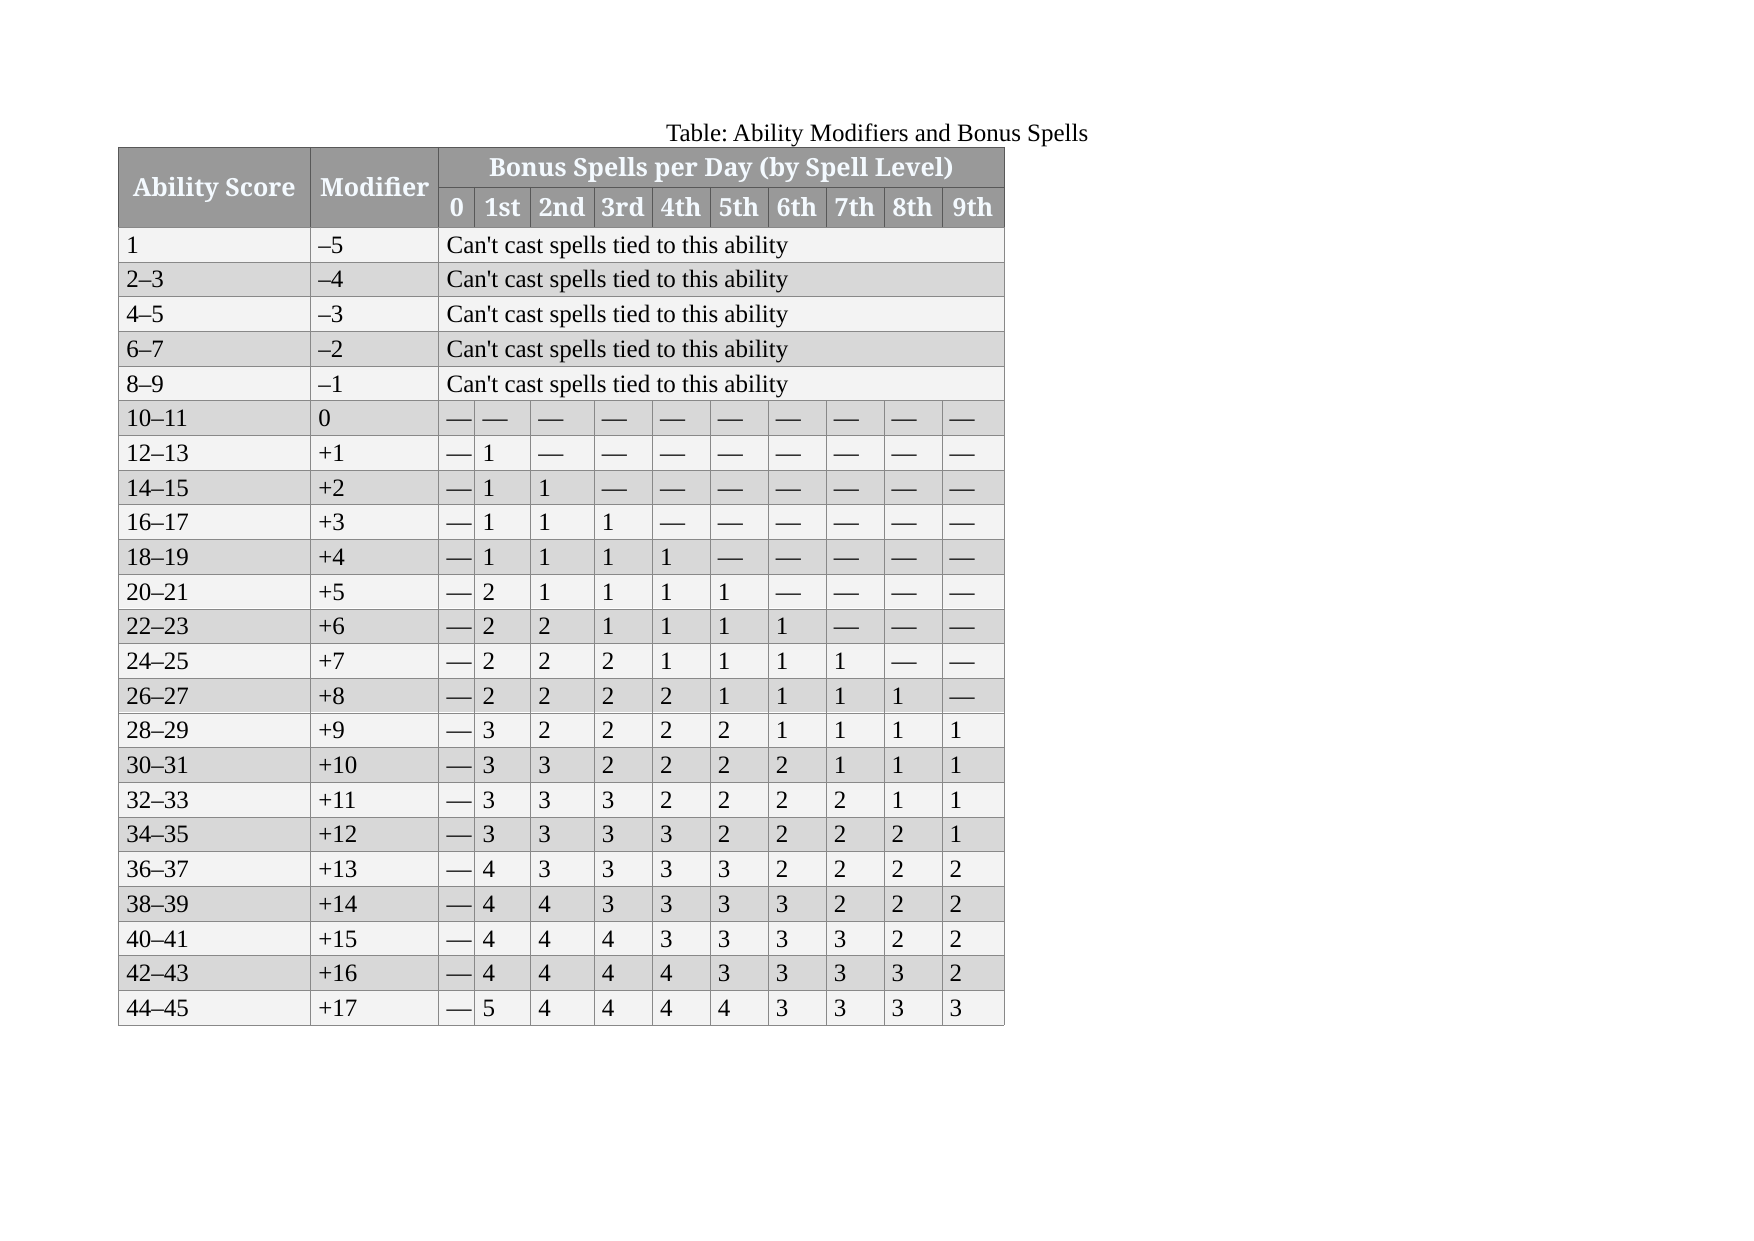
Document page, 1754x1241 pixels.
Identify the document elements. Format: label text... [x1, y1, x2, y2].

table_cell 1 [475, 471, 530, 504]
table_cell 2nd [531, 188, 594, 227]
table_cell — [827, 436, 884, 470]
table_cell 3 [653, 852, 710, 886]
table_cell — [595, 401, 652, 435]
table_cell 7th [827, 188, 884, 227]
table_cell 3 [475, 818, 530, 851]
table_cell 4 [531, 956, 594, 990]
table_cell 3 [711, 922, 768, 955]
table_cell 1 [531, 471, 594, 504]
table_cell 2 [769, 783, 826, 817]
table_header Bonus Spells per Day (by Spell Level) [439, 148, 1004, 187]
table_cell 2 [595, 644, 652, 678]
table_cell 4th [653, 188, 710, 227]
table_cell — [439, 505, 474, 539]
table_cell –2 [311, 332, 438, 366]
table_cell — [595, 471, 652, 504]
table_cell 2 [531, 679, 594, 712]
table_cell 1 [943, 714, 1004, 747]
table_cell — [475, 401, 530, 435]
table_cell 4 [475, 956, 530, 990]
table_cell — [439, 818, 474, 851]
table_cell 1 [885, 679, 942, 712]
table_cell 4 [531, 887, 594, 921]
table_cell 1 [595, 505, 652, 539]
table_cell +14 [311, 887, 438, 921]
table_cell 1 [531, 505, 594, 539]
table_cell Can't cast spells tied to this ability [439, 263, 1004, 296]
table_cell — [943, 679, 1004, 712]
table_cell 3 [943, 991, 1004, 1025]
table_cell 2 [595, 679, 652, 712]
table_cell 1 [885, 748, 942, 782]
table_cell — [769, 505, 826, 539]
table_cell +15 [311, 922, 438, 955]
table_cell 9th [943, 188, 1004, 227]
table_cell 3 [653, 922, 710, 955]
table_cell — [653, 401, 710, 435]
table_cell 1 [711, 644, 768, 678]
table_cell +1 [311, 436, 438, 470]
table_cell 8–9 [119, 367, 310, 400]
table_cell 0 [311, 401, 438, 435]
table_cell — [439, 644, 474, 678]
table_cell 6th [769, 188, 826, 227]
table_cell 14–15 [119, 471, 310, 504]
table_cell — [439, 748, 474, 782]
table_cell 1 [475, 540, 530, 574]
table_cell +11 [311, 783, 438, 817]
table_cell — [711, 401, 768, 435]
table_cell 26–27 [119, 679, 310, 712]
table_cell — [943, 505, 1004, 539]
table_cell +16 [311, 956, 438, 990]
table_cell — [827, 401, 884, 435]
table_cell 3 [885, 991, 942, 1025]
table_cell 2 [885, 818, 942, 851]
table_cell 3 [595, 887, 652, 921]
table_cell –5 [311, 228, 438, 262]
table_cell — [769, 471, 826, 504]
table_cell — [769, 575, 826, 608]
table_cell — [711, 436, 768, 470]
table_cell 3 [475, 748, 530, 782]
table_cell — [439, 922, 474, 955]
table_cell 12–13 [119, 436, 310, 470]
table_cell — [885, 644, 942, 678]
table_cell +2 [311, 471, 438, 504]
table_cell — [943, 471, 1004, 504]
table_cell — [943, 401, 1004, 435]
table_cell 3 [595, 818, 652, 851]
table_cell — [439, 401, 474, 435]
table_cell — [943, 540, 1004, 574]
table_cell +8 [311, 679, 438, 712]
table_cell 3 [769, 887, 826, 921]
table_cell 42–43 [119, 956, 310, 990]
table_cell 3 [885, 956, 942, 990]
table_cell — [653, 436, 710, 470]
table_cell 4–5 [119, 297, 310, 331]
table_cell 18–19 [119, 540, 310, 574]
table_cell 2 [653, 748, 710, 782]
table_cell 3 [711, 852, 768, 886]
table_cell 3 [769, 991, 826, 1025]
table_cell +10 [311, 748, 438, 782]
table_cell 2 [531, 714, 594, 747]
table_cell — [885, 436, 942, 470]
table_cell 2 [827, 887, 884, 921]
table_cell — [439, 436, 474, 470]
table_cell 1 [943, 748, 1004, 782]
table_cell 3 [827, 922, 884, 955]
table_cell +12 [311, 818, 438, 851]
table_cell — [943, 436, 1004, 470]
table_cell — [439, 783, 474, 817]
table_cell 2 [943, 887, 1004, 921]
table_cell 1 [769, 610, 826, 643]
table_cell Can't cast spells tied to this ability [439, 228, 1004, 262]
table_cell 10–11 [119, 401, 310, 435]
table_cell 3 [531, 852, 594, 886]
table_header Modifier [311, 148, 438, 227]
table_cell 3 [531, 818, 594, 851]
table_cell — [769, 436, 826, 470]
table_cell 1 [827, 644, 884, 678]
table_cell 34–35 [119, 818, 310, 851]
table_cell 2 [711, 714, 768, 747]
table_cell 4 [475, 922, 530, 955]
table_cell — [439, 610, 474, 643]
table_cell 1 [595, 610, 652, 643]
table_cell — [827, 471, 884, 504]
table_cell +17 [311, 991, 438, 1025]
table_cell 2 [885, 852, 942, 886]
table_cell 1 [885, 783, 942, 817]
table_cell 1 [531, 540, 594, 574]
table_cell — [827, 575, 884, 608]
table_cell — [439, 540, 474, 574]
table_cell — [943, 644, 1004, 678]
table_cell 1 [769, 714, 826, 747]
table_cell 2 [885, 887, 942, 921]
table_cell — [531, 401, 594, 435]
table_cell 2 [475, 610, 530, 643]
table_cell 36–37 [119, 852, 310, 886]
table_cell 2 [711, 783, 768, 817]
table_cell 2 [653, 783, 710, 817]
table_cell 1 [531, 575, 594, 608]
table_cell 16–17 [119, 505, 310, 539]
table_cell 1 [769, 679, 826, 712]
table_cell 3 [595, 852, 652, 886]
table_cell +4 [311, 540, 438, 574]
table_cell 3 [475, 783, 530, 817]
table_cell 1st [475, 188, 530, 227]
table_cell 22–23 [119, 610, 310, 643]
table_cell 2 [943, 956, 1004, 990]
table_cell +7 [311, 644, 438, 678]
table_cell 2 [653, 714, 710, 747]
table_cell — [653, 505, 710, 539]
table_cell Can't cast spells tied to this ability [439, 297, 1004, 331]
table_cell 2 [827, 818, 884, 851]
table_cell –4 [311, 263, 438, 296]
table_cell 6–7 [119, 332, 310, 366]
table_cell 4 [653, 956, 710, 990]
table_cell +6 [311, 610, 438, 643]
table_cell –1 [311, 367, 438, 400]
table_cell — [439, 887, 474, 921]
table_cell 2 [475, 679, 530, 712]
table_cell 3 [653, 887, 710, 921]
table_cell 2 [885, 922, 942, 955]
table_cell 1 [769, 644, 826, 678]
table_cell — [439, 956, 474, 990]
table_cell — [885, 401, 942, 435]
table_cell 28–29 [119, 714, 310, 747]
table_cell +9 [311, 714, 438, 747]
table_cell 2 [943, 852, 1004, 886]
table_cell 2 [769, 852, 826, 886]
table_cell 3 [475, 714, 530, 747]
table_cell 4 [595, 956, 652, 990]
table_cell 1 [475, 505, 530, 539]
table_cell 40–41 [119, 922, 310, 955]
table_cell 2 [769, 818, 826, 851]
table_cell — [885, 540, 942, 574]
table_cell 3 [769, 922, 826, 955]
table_cell 1 [653, 644, 710, 678]
table_cell 3rd [595, 188, 652, 227]
table_cell — [769, 540, 826, 574]
table_cell — [439, 852, 474, 886]
table_cell Can't cast spells tied to this ability [439, 367, 1004, 400]
table_cell 2 [769, 748, 826, 782]
table_cell 2 [475, 644, 530, 678]
table_cell 1 [119, 228, 310, 262]
table_cell 1 [653, 540, 710, 574]
table_cell 4 [653, 991, 710, 1025]
table_cell 32–33 [119, 783, 310, 817]
table_cell 2 [595, 748, 652, 782]
table_cell 1 [827, 714, 884, 747]
table_cell 3 [595, 783, 652, 817]
table_cell — [711, 505, 768, 539]
table_cell –3 [311, 297, 438, 331]
table_cell 3 [653, 818, 710, 851]
table_cell 4 [531, 991, 594, 1025]
table_cell 1 [711, 679, 768, 712]
table_cell 4 [475, 887, 530, 921]
table_cell 2 [653, 679, 710, 712]
table_cell 1 [943, 818, 1004, 851]
table_cell 1 [711, 575, 768, 608]
table_cell 2 [711, 818, 768, 851]
table_cell 4 [475, 852, 530, 886]
table_cell 20–21 [119, 575, 310, 608]
table_cell 5th [711, 188, 768, 227]
table_cell 30–31 [119, 748, 310, 782]
table_cell 1 [595, 575, 652, 608]
table_cell 4 [531, 922, 594, 955]
table_cell 2 [595, 714, 652, 747]
table_cell — [653, 471, 710, 504]
table_cell 1 [711, 610, 768, 643]
table_cell 1 [653, 575, 710, 608]
table_cell — [439, 471, 474, 504]
table_cell — [827, 540, 884, 574]
table_cell 3 [769, 956, 826, 990]
table_cell 1 [475, 436, 530, 470]
table_cell 2 [711, 748, 768, 782]
table_cell 2 [827, 783, 884, 817]
table_cell 3 [827, 956, 884, 990]
table_cell — [885, 575, 942, 608]
table_cell 8th [885, 188, 942, 227]
table_cell 1 [595, 540, 652, 574]
table_cell 2 [827, 852, 884, 886]
table_cell 0 [439, 188, 474, 227]
table_cell — [827, 610, 884, 643]
table_cell Can't cast spells tied to this ability [439, 332, 1004, 366]
table_cell 1 [827, 679, 884, 712]
table_cell — [711, 471, 768, 504]
table_cell — [439, 575, 474, 608]
table_cell 2 [475, 575, 530, 608]
table_cell 1 [827, 748, 884, 782]
table_cell — [769, 401, 826, 435]
table_cell — [711, 540, 768, 574]
table_cell 24–25 [119, 644, 310, 678]
table_cell 38–39 [119, 887, 310, 921]
table_cell — [827, 505, 884, 539]
table_cell 44–45 [119, 991, 310, 1025]
table_cell 3 [711, 887, 768, 921]
table_cell 3 [531, 748, 594, 782]
table_cell — [885, 610, 942, 643]
table_cell 4 [711, 991, 768, 1025]
table_cell 3 [531, 783, 594, 817]
table_cell 4 [595, 991, 652, 1025]
table_cell +3 [311, 505, 438, 539]
table_cell — [439, 991, 474, 1025]
table_cell 1 [653, 610, 710, 643]
table_cell — [885, 471, 942, 504]
table_cell 3 [827, 991, 884, 1025]
table_cell +5 [311, 575, 438, 608]
table_cell 2 [531, 644, 594, 678]
table_cell 1 [885, 714, 942, 747]
table_cell — [885, 505, 942, 539]
table_cell +13 [311, 852, 438, 886]
table_cell 3 [711, 956, 768, 990]
table_cell — [439, 714, 474, 747]
table_cell 2 [943, 922, 1004, 955]
table_cell — [531, 436, 594, 470]
table_cell — [943, 610, 1004, 643]
table_header Ability Score [119, 148, 310, 227]
table_cell — [595, 436, 652, 470]
table_cell 5 [475, 991, 530, 1025]
table_cell 2 [531, 610, 594, 643]
table_cell 2–3 [119, 263, 310, 296]
table_cell 4 [595, 922, 652, 955]
table_cell — [943, 575, 1004, 608]
table_cell — [439, 679, 474, 712]
table_cell 1 [943, 783, 1004, 817]
text Table: Ability Modifiers and Bonus Spells [118, 118, 1636, 147]
